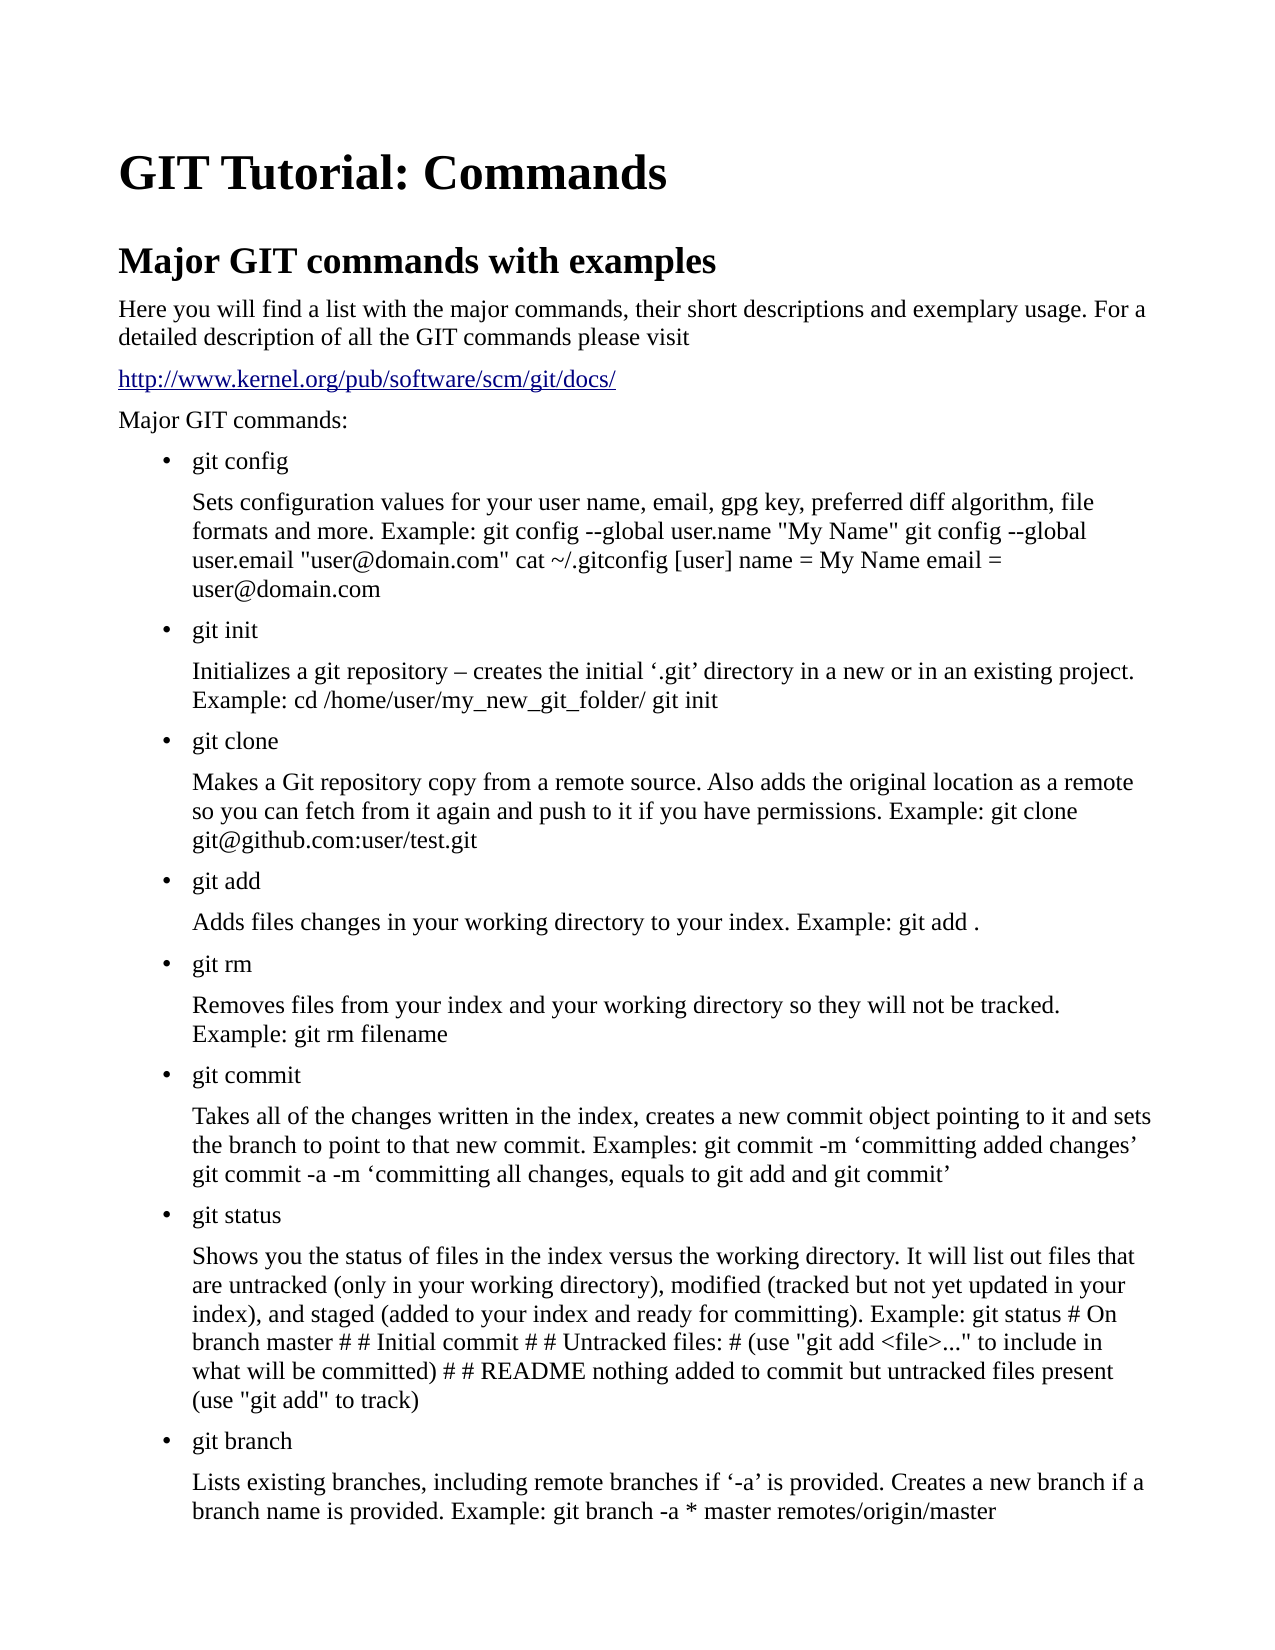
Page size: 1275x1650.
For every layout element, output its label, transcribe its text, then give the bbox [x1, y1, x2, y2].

list Takes all of the changes written in the index, creates a new commit object pointing to it and sets the branch to point to that new commit. Examples: git commit -m ‘committing added changes’ git commit -a -m ‘committing all changes, equals to git add and git commit’ [162, 1101, 1157, 1187]
list Removes files from your index and your working directory so they will not be tracked. Example: git rm filename [162, 990, 1157, 1047]
text Here you will find a list with the major commands, their short descriptions and exemplary usage. For a detailed description of all the GIT commands please visit [118, 294, 1157, 351]
list git branch [162, 1426, 1157, 1455]
list git clone [162, 726, 1157, 755]
list git rm [162, 949, 1157, 977]
text Major GIT commands: [118, 405, 1157, 434]
subtitle Major GIT commands with examples [118, 238, 1157, 281]
list git status [162, 1200, 1157, 1229]
text http://www.kernel.org/pub/software/scm/git/docs/ [118, 364, 1157, 392]
list git config [162, 446, 1157, 475]
list Adds files changes in your working directory to your index. Example: git add . [162, 907, 1157, 936]
subtitle GIT Tutorial: Commands [118, 143, 1157, 201]
list Makes a Git repository copy from a remote source. Also adds the original location as a remote so you can fetch from it again and push to it if you have permissions. Example: git clone git@github.com:user/test.git [162, 767, 1157, 854]
list git add [162, 866, 1157, 895]
list Lists existing branches, including remote branches if ‘-a’ is provided. Creates a new branch if a branch name is provided. Example: git branch -a * master remotes/origin/master [162, 1467, 1157, 1525]
list git init [162, 615, 1157, 644]
list Sets configuration values for your user name, email, gpg key, preferred diff algorithm, file formats and more. Example: git config --global user.name "My Name" git config --global user.email "user@domain.com" cat ~/.gitconfig [user] name = My Name email = user@domain.com [162, 487, 1157, 602]
list git commit [162, 1060, 1157, 1089]
list Initializes a git repository – creates the initial ‘.git’ directory in a new or in an existing project. Example: cd /home/user/my_new_git_folder/ git init [162, 656, 1157, 714]
list Shows you the status of files in the index versus the working directory. It will list out files that are untracked (only in your working directory), modified (tracked but not yet updated in your index), and staged (added to your index and ready for committing). Example: git status # On branch master # # Initial commit # # Untracked files: # (use "git add <file>..." to include in what will be committed) # # README nothing added to commit but untracked files present (use "git add" to track) [162, 1241, 1157, 1414]
